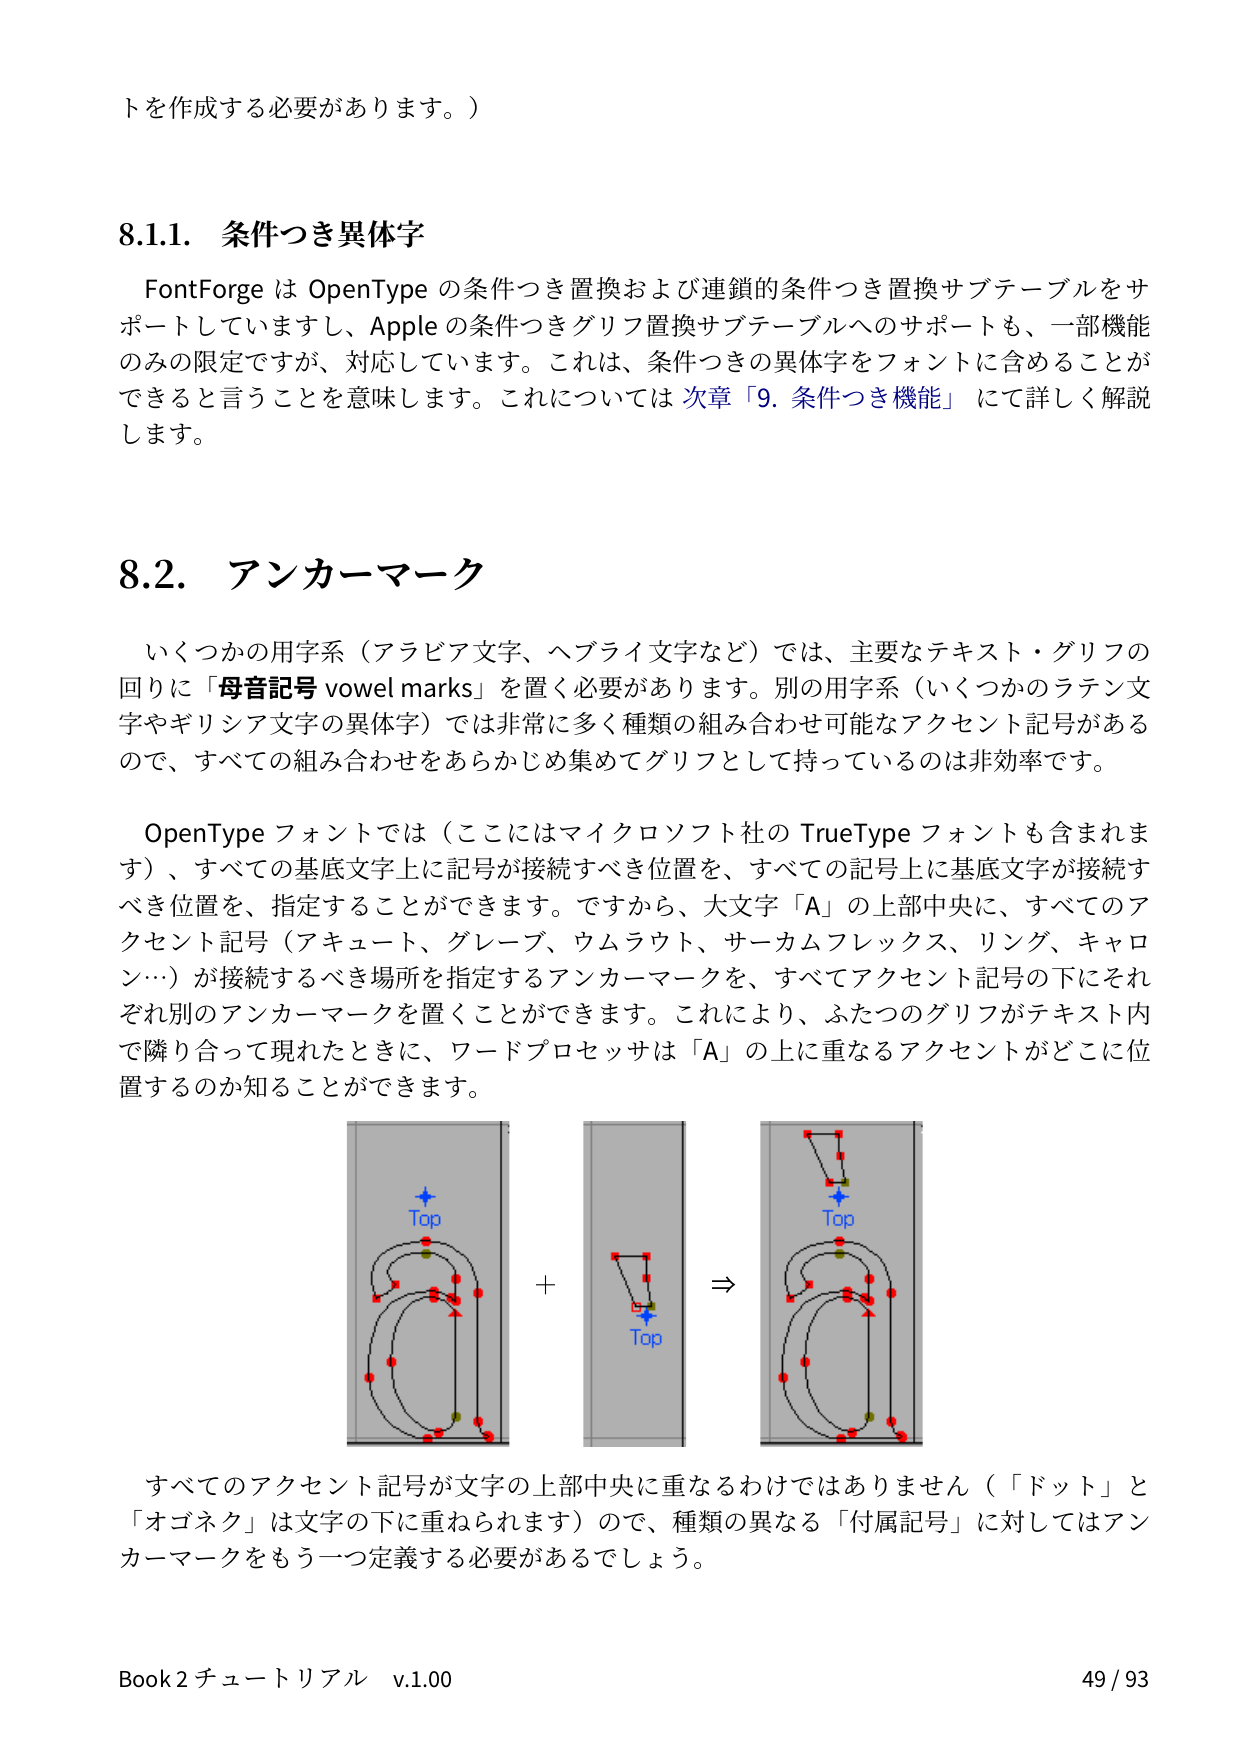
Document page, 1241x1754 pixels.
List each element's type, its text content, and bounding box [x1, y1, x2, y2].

picture [346, 1121, 510, 1447]
table_header [340, 1118, 517, 1449]
text OpenType フォントでは（ここにはマイクロソフト社の TrueType フォントも含まれます）、すべての基底文字上に記号が接続すべき位置を、すべての記号上に基底文字が接続すべき位置を、指定することができます。ですから、大文字「A」の上部中央に、すべてのアクセント記号（アキュート、グレーブ、ウムラウト、サーカムフレックス、リング、キャロン…）が接続するべき場所を指定するアンカーマークを、すべてアクセント記号の下にそれぞれ別のアンカーマークを置くことができます。これにより、ふたつのグリフがテキスト内で隣り合って現れたときに、ワードプロセッサは「A」の上に重なるアクセントがどこに位置するのか知ることができます。 [118, 792, 1152, 1103]
table_header [753, 1118, 930, 1449]
picture [760, 1121, 923, 1447]
text トを作成する必要があります。） [118, 88, 1152, 125]
text すべてのアクセント記号が文字の上部中央に重なるわけではありません（「ドット」と「オゴネク」は文字の下に重ねられます）ので、種類の異なる「付属記号」に対してはアンカーマークをもう一つ定義する必要があるでしょう。 [118, 1464, 1152, 1575]
table_header ＋ [517, 1118, 576, 1449]
table_header [576, 1118, 694, 1449]
subtitle 8.1.1. 条件つき異体字 [118, 212, 1152, 254]
text いくつかの用字系（アラビア文字、ヘブライ文字など）では、主要なテキスト・グリフの回りに「母音記号 vowel marks」を置く必要があります。別の用字系（いくつかのラテン文字やギリシア文字の異体字）では非常に多く種類の組み合わせ可能なアクセント記号があるので、すべての組み合わせをあらかじめ集めてグリフとして持っているのは非効率です。 [118, 604, 1152, 777]
table_header ⇒ [694, 1118, 753, 1449]
picture [583, 1121, 687, 1447]
subtitle 8.2. アンカーマーク [118, 544, 1152, 599]
text FontForge は OpenType の条件つき置換および連鎖的条件つき置換サブテーブルをサポートしていますし、Apple の条件つきグリフ置換サブテーブルへのサポートも、一部機能のみの限定ですが、対応しています。これは、条件つきの異体字をフォントに含めることができると言うことを意味します。これについては 次章「9. 条件つき機能」 にて詳しく解説します。 [118, 266, 1152, 451]
